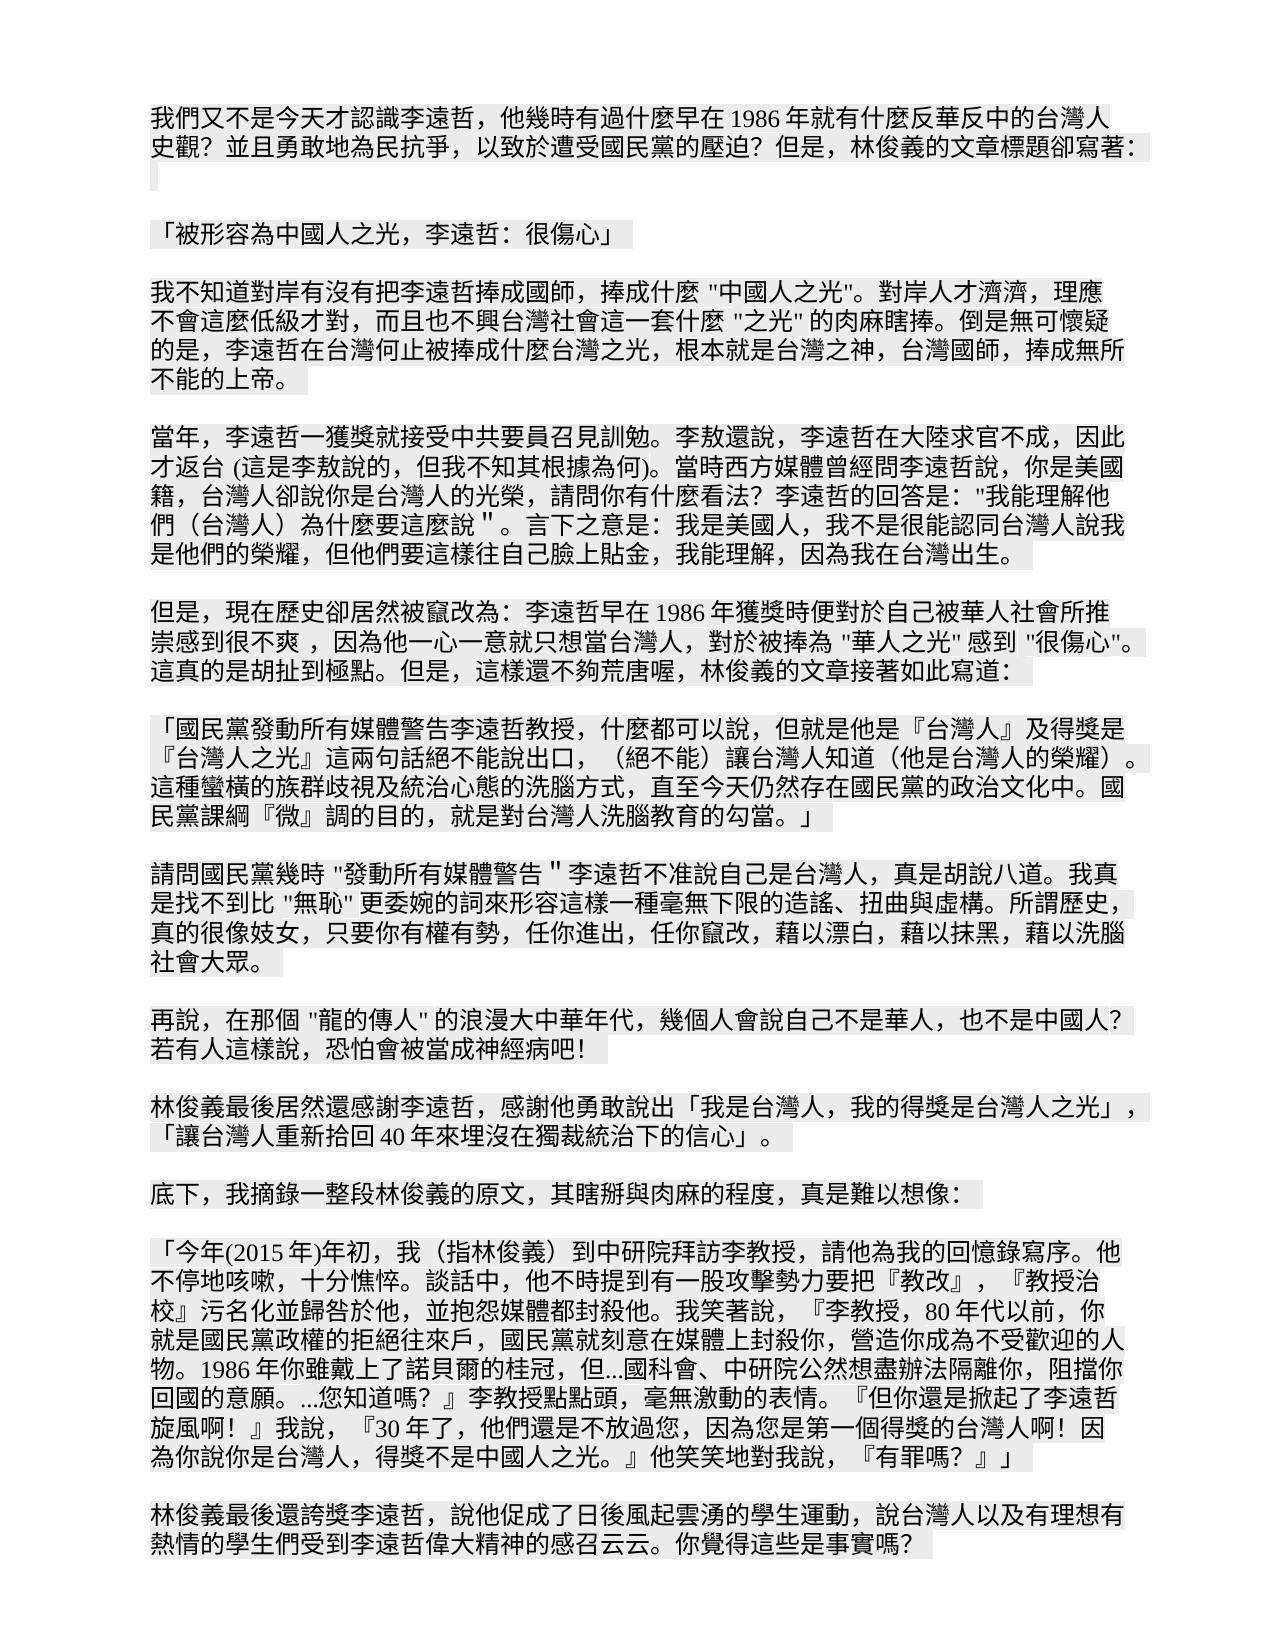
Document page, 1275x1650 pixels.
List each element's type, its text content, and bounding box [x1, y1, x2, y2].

text 寫好了兩天放著，不知該不該貼。這是接續之前寫的 (講到跟林義雄初次會面那一篇)，很瑣碎，冗長，沒什麼營養，只是既然講到李遠哲，不妨就接著說說。你可以拿它當成一個最為微不足道的例子來看，看看那些明明白白的所謂歷史，不過才幾年的時間，究竟如何被扭曲。把這樣一種微不足道的扭曲，乘以一百萬倍，恐怕才是歷史扭曲之真實樣貌。 1. 歷史與主流 在這島上，所謂歷史，基本上就是主流政治勢力根據自己的利益與政治需要所編寫的一套神話。我之所以深知這一切，不是透過資料研讀而來，而是因為我是歷史中人，我是在這個歷史中一步一血淚地走過來的。那是一個什麼樣的時代，什麼樣的人，做了些什麼樣的事，我們會不清楚嗎？不過才幾年的時間，我們都還活著，但所謂歷史與真相卻早已面目全非。 最近要搬家，因為新家空間小了一半，被迫得把許多東西包括書籍賣掉或送人。我的書架上有兩排有關醫學理倫的英文書，是20幾年前我去英國留學的前兩年，林俊義老師送我的。他那時候好像也要搬家，搬離東海大學的宿舍，於是我就接收了他好幾大箱的書。林俊義似乎自古以來就很崇拜李遠哲，1986年，當李遠哲獲得諾貝爾獎時，林俊義在報紙上寫了一整個版面的長文加以推崇。我是從那時候才意識到李遠哲的各種言行。我發現，不管誰當權，不管是在紅的、藍的或綠的等各種旗子下，他都非常吃得開。他的言行，始終都 "剛剛好" 與主流完全吻合。這本是一般人的生命常態，不是什麼道德問題，唯有當當事人刻意去扭曲歷史或迎合主流迎合得太離譜時，才會成為一種道德問題。 比方說，當核電政策是台灣社會的一個不容質疑的絕對主流時，李遠哲就是一個以專家姿態出現的積極擁核人士，而且把話講得很滿很絕對，彷彿沒有核能，人類就會因為氣候問題而滅亡似的，只有愚夫愚婦才會反核。但是，當核能風向逐漸轉變，他竟然又同樣以專家身份說核電絕不可行，彷彿核能之恐怖，將使得我們的子子孫孫滅亡。正反態度當然可以轉變，但如此巨大轉變的理由呢？ 統獨也一樣，當統派勢力是台灣社會的唯一主流思維時，李遠哲不折不扣就是個統派，十分明確地反對台獨，一直到阿扁當總統的頭幾年，李遠哲仍然主張統一。統獨的正反態度當然可以轉變，重點是，你是幾時轉變的呢？例如，我在1987-1998年這十幾年之間，是個不要命的台獨份子，直到1998年之後，來到海外，看多、看清了更多對岸與國際之間的事，有點明白了什麼是生活，什麼是民主自由與人權的真實意涵，特別是看到美國四處侵略屠殺與不擇手段的經濟掠奪，為所欲為，於是轉向支持兩岸統一。 但是，李遠哲卻不是這樣，當統一是社會主流時，他不顧旁人的道德眼光，硬是接受國民黨的招安與重用，為統一背書；當整個時代變成綠油油一片時，他竟然也立即跟著綠油油；而且還竄改歷史，彷彿他老早就是個飽受國民黨打壓的台獨鬥士似的。 2. 國民黨曾打壓李遠哲嗎？ 去年 (2015年) 的8月29日，綠油油的民報登了一篇林俊義的文章，大標題寫著："當年拿諾貝爾獎，李遠哲卻被國民黨政府封殺"，我看了很驚訝，當年國民黨抬舉李遠哲都來不及了，幾時打壓、封殺過他？林俊義的文章是這麼寫的： 「1986年李遠哲獲得諾貝爾獎，應該是台灣難得的榮耀，但是，李遠哲卻被當時的國民黨政府刻意隔離、阻擋回國，而且還在媒體封殺，營造他是『不受歡迎的人物』。」 林俊義甚至還瞎掰說什麼「國科會、中研院公然想盡辦法隔離李遠哲，阻擋李遠哲回國」。 這些都不是事實，而且與事實完全相反。你用肛門想也知道，拉攏諾貝爾光環加身的李遠哲都來不及了，國民黨沒事幹嘛封殺、排擠、阻擋這樣一個極其乖巧順服的名人？ 3. 李遠哲自古以來就反國民黨？而且秉持反中反華的所謂台灣人史觀？ 林俊義的文章還說： 「李遠哲把生命後面的30年奉獻給台灣，展現了知識份子意圖改造台灣的勇氣及行動。...李教授正努力撰寫大家殷切期盼的回憶錄，希望早日付梓，讓國人瞭解做為第一位台灣人諾貝爾獎得主的科學家，如何在他專業努力耕耘之外，如何以一位台灣人的歷史觀，以及一位知識份子的勇氣，道出國民黨統治台灣、歧視台灣人及本土文化的不滿，並無忌諱地站在在野黨的立場，為人民說話。」 這就更加完全瞎掰胡扯了，完全背離基本事實。如我之前所說，李遠哲一獲獎，馬上飛去北京接受鄧小平與江澤民等人的訓話與召見獎勵。至少在西元2003年之前，李遠哲從來沒有一絲絲的什麼 "台灣人史觀"，有的全是大中華統一史觀，更不用說什麼反抗國民黨強權的 "知識份子的勇氣"，真是胡扯到極點。你知道他唯唯諾諾被鄧小平等人召見時，鄧小平講了些什麼話嗎？我把鄧小平的談話全文貼出來。鄧小平說： 「我們都是立足於振興中華民族，口號是振興中華。不管怎樣，我們都是一個根，但如果光是根深蒂固，不發揚光大，我們都是沒有什麼光彩的。我們人口這麼多，地方這麼大，要急起直追。關於祖國統一問題，我們寄希望於台灣當局，寄希望於台灣人民。台灣是中國領土的一部分。中國不實現統一，台灣的地位是不穩定的。不知哪一天，就會被人拿走。看來，只有按一國兩制的辦法才能實現祖國的統一。 統一祖國是幾千年來中華民族的共同願望。台灣現在儘管在經濟上比大陸好，但差距在縮小。差距縮小在下個世紀 (按：即現在這個世紀) 五十年代會表現得更明顯。那時，中國將達到中等發達國家的水準，大陸的實力將大大超過台灣。如果國民生產總值達到人均四千美元的話，按十四、五億人口計算，就意味著國民生產總值將達到六萬億美元。那時大陸的科學肯定比現在強，人才也會比現在多得多。中國人臉上開始有光彩是什麼時候？是新中國成立以後。祖國統一後，所有中華民族的子孫就不僅是站起來了，而且飛起來了。 按照一國兩制方針解決統一問題後，香港、澳門、台灣的制度五十年不變。五十年以後，香港、澳門、台灣在整個國家經濟上的比重更小了，這就更沒有變的必要。」 如果按照時下台灣扣人紅帽子的標準，這就是所謂親中賣台的台奸。難道你能舉出一個例子，說明李遠哲曾經有過什麼以反中、反華為核心概念的 "台灣人史觀" 嗎？更不用說什麼早在1986年就秉持 "知識份子的勇氣" 和 "台灣人史觀" 對抗國民黨並飽受國民黨的打壓。謊話、神話能捏造到這種地步，實在荒唐透頂。 1990年，國民黨正式成立國家統一委員會 (簡稱國統會)，該會目標就是確立兩岸統一的具體進程，分為短期、中期與長期三階段，逐步達成中國統一、創造一個偉大新中國的目標。李遠哲當年應國民黨之邀，回台擔任國統會委員。後來，西元2000年，阿扁當總統，繼續任命李遠哲擔任所謂 "跨黨派小組" 的召集人，持續推動兩岸關係。在 "跨黨派小組" 召集人的任內，李遠哲始終主張 "應該回到一九九二年「各自以口頭聲明的方式表述一個中國原則」的共識，並在既有的基礎上恢復協商"。阿扁聽了不高興，甚至還由總統府發表聲明澄清說這只是李遠哲的個人意見，不能代表跨黨派小組的結論。但是，李遠哲在往後幾年中仍然持續表達他反對台獨並支持 "一中原則、各自表述" 的基本態度，並批評李登輝的兩國論，就連大陸官方都因此對於李遠哲反台獨之 "深明民族大義＂公開大加讚賞。 就如前一篇留言所說，我在1991年跟林義雄初次會面時的主要談話內容之一，就是有關李遠哲在前一年 (即1990年) 接受國民黨之邀，隆重回台擔任國統會委員的重大新聞事件。我知道引用別人的私下談話並不公平，因為那畢竟是私人談話，無從驗證。所以，我也不便講得太具體，只能說，當時林義雄對李遠哲接受國民黨的邀請擔任國統會委員、推動兩岸統一事務是很不以為然的。但林義雄說，這不令人意外。他說，台灣的學者向來就是這樣，只要當權者一招手，馬上就來。 李遠哲在兩岸關係的態度上，一直是反獨促統的，直到最近幾年才似乎調整為綠油油的所謂台灣人反華反中立場。再舉個例，在國統會十多年之後，也就是阿扁當總統時，舊國民黨時代的調查局特務謝長廷擔任民進黨黨主席。有一天，李遠哲和謝長廷餐敘，席間謝長廷明確表達、後來並四處宣揚民進黨事實上 "並不排除統一" 的基本立場，李遠哲還公開表示肯定與認同，並稱讚謝長廷主席此一說法 "兼具理性與善意" 的思想價值。 4. 李遠哲被捧為 "華人之光" 很傷心，因為他只想當台灣人？國民黨卻動用所有媒體禁止他說自己是台灣人？ 我們又不是今天才認識李遠哲，他幾時有過什麼早在1986年就有什麼反華反中的台灣人史觀？並且勇敢地為民抗爭，以致於遭受國民黨的壓迫？但是，林俊義的文章標題卻寫著： 「被形容為中國人之光，李遠哲：很傷心」 我不知道對岸有沒有把李遠哲捧成國師，捧成什麼 "中國人之光"。對岸人才濟濟，理應不會這麼低級才對，而且也不興台灣社會這一套什麼 "之光" 的肉麻瞎捧。倒是無可懷疑的是，李遠哲在台灣何止被捧成什麼台灣之光，根本就是台灣之神，台灣國師，捧成無所不能的上帝。 當年，李遠哲一獲獎就接受中共要員召見訓勉。李敖還說，李遠哲在大陸求官不成，因此才返台 (這是李敖說的，但我不知其根據為何)。當時西方媒體曾經問李遠哲說，你是美國籍，台灣人卻說你是台灣人的光榮，請問你有什麼看法？李遠哲的回答是："我能理解他們（台灣人）為什麼要這麼說＂。言下之意是：我是美國人，我不是很能認同台灣人說我是他們的榮耀，但他們要這樣往自己臉上貼金，我能理解，因為我在台灣出生。 但是，現在歷史卻居然被竄改為：李遠哲早在1986年獲獎時便對於自己被華人社會所推崇感到很不爽 ，因為他一心一意就只想當台灣人，對於被捧為 "華人之光" 感到 "很傷心"。這真的是胡扯到極點。但是，這樣還不夠荒唐喔，林俊義的文章接著如此寫道： 「國民黨發動所有媒體警告李遠哲教授，什麼都可以說，但就是他是『台灣人』及得獎是『台灣人之光』這兩句話絕不能說出口，（絕不能）讓台灣人知道（他是台灣人的榮耀）。這種蠻橫的族群歧視及統治心態的洗腦方式，直至今天仍然存在國民黨的政治文化中。國民黨課綱『微』調的目的，就是對台灣人洗腦教育的勾當。」 請問國民黨幾時 "發動所有媒體警告＂李遠哲不准說自己是台灣人，真是胡說八道。我真是找不到比 "無恥" 更委婉的詞來形容這樣一種毫無下限的造謠、扭曲與虛構。所謂歷史，真的很像妓女，只要你有權有勢，任你進出，任你竄改，藉以漂白，藉以抹黑，藉以洗腦社會大眾。 再說，在那個 "龍的傳人" 的浪漫大中華年代，幾個人會說自己不是華人，也不是中國人？若有人這樣說，恐怕會被當成神經病吧！ 林俊義最後居然還感謝李遠哲，感謝他勇敢說出「我是台灣人，我的得獎是台灣人之光」，「讓台灣人重新拾回40年來埋沒在獨裁統治下的信心」。 底下，我摘錄一整段林俊義的原文，其瞎掰與肉麻的程度，真是難以想像： 「今年(2015年)年初，我（指林俊義）到中研院拜訪李教授，請他為我的回憶錄寫序。他不停地咳嗽，十分憔悴。談話中，他不時提到有一股攻擊勢力要把『教改』，『教授治校』污名化並歸咎於他，並抱怨媒體都封殺他。我笑著說，『李教授，80年代以前，你就是國民黨政權的拒絕往來戶，國民黨就刻意在媒體上封殺你，營造你成為不受歡迎的人物。1986年你雖戴上了諾貝爾的桂冠，但...國科會、中研院公然想盡辦法隔離你，阻擋你回國的意願。...您知道嗎？』李教授點點頭，毫無激動的表情。『但你還是掀起了李遠哲旋風啊！』我說，『30年了，他們還是不放過您，因為您是第一個得獎的台灣人啊！因為你說你是台灣人，得獎不是中國人之光。』他笑笑地對我說，『有罪嗎？』」 林俊義最後還誇獎李遠哲，說他促成了日後風起雲湧的學生運動，說台灣人以及有理想有熱情的學生們受到李遠哲偉大精神的感召云云。你覺得這些是事實嗎？ 5. 李遠哲在1987年就當面對著鄧小平為台獨發聲？ 1986年，李遠哲獲獎後不久，便接受鄧小平與江澤民等人的召見，嘉勉他對祖國的貢獻，並以統一祖國大業之使命公開訓勉之。但李遠哲卻在20年後（即2006年）的四月十日公開表示他當年有多麼英勇，當面對著鄧小平訴說台獨人士是愛國的，訴說台獨是在腐敗的獨裁壓迫下產生，訴說台獨乃是出於對共產黨及國民黨的腐敗獨裁之不滿，是一種 "反壓迫＂。你相信嗎？你相信李遠哲在1987年對著鄧小平講這些話嗎？我當然不信，因為我不是腦殘，也還沒有失智跡象。 如前所述，在1986-1987年那個戒嚴年代，依照戒嚴令，聚眾抗爭者死，而且是唯一死刑罪，從來無人敢犯此天條。這也是為什麼當年 (1986年5月19日) 我們一群人在龍山寺聚集，準備前往總統府向蔣經國抗議戒嚴令時，很多人，包括我在內，在出發前都寫下遺書，因為那是台灣長達38年的戒嚴令底下的第一次大型群眾抗爭，你很可能從此一去不返。在那個年代，只要稍微批評一下政府，往往就會惹禍上身。在那個年代，整個島內，99.99999%的台灣人 (至少在嘴巴上) 都認為自己是中國人，當然更是華人。除非你有九條命 (恐怕都還不夠用)，否則在李遠哲被鄧小平召見的那個戒嚴年代，哪有人敢主張台獨並且說自己不是華人也不是中國人 (不是華人，難道是基因突變)？ 6. 在那個年代，所有台灣人都自認是中國人 在那個戒嚴年代，確實有極少數台獨人士，例如黃華，例如我的朋友魏廷朝，但這些人全都關在黑牢裏，當時根本沒有所謂台獨運動的存在，鄧小平怎麼可能會跟你提到一個在當時根本不存在的東西？而且還請你來解釋台灣人嚮往台獨的原因？太扯了吧。在那個年代，台獨是完完全全徹底的禁忌，是要砍頭的。在一般人的想法裏，如果有人主張台獨，意味著瘋狂、人格病態、喪心病狂與數典忘祖。總之，當時哪來什麼台獨運動？哪來什麼台灣人因為反壓迫而主張台獨，以致於讓鄧小平感到很納悶，而必須跟李遠哲請教台獨的緣由？要瞎掰個人英勇事蹟，也該有點基本常識。 在戒嚴時期，直到八零年代末期，誰會說自己不是中國人？所有台灣人都是以中國人自居的。比方說，反抗精神最強烈的林義雄，在他競選省議員的一份文宣上就以 "堂堂正正的中國人" 自我期許。刊登林俊義這篇文章的 "民報" 創辦人陳永興，一位我昔日非常尊敬的政治與醫界前輩，同時也是我在門諾醫院的精神科同事，是一位跟林義雄一樣，為人正直、無私地反抗國民黨的黨外前輩，都是台獨意識非常強烈的人。他在大約1985-1986年申請到柏克萊大學念了一年的公衛碩士，返台後出版了一本書叫 "柏克萊沉思"，書裏頭不也口口聲聲 "發揚中國的新精神"之類。 再比方說，過去這些年來簡直綠到發黑的李筱峰，在他念碩士第一年時我就認識他了；在他八零年代所出版的書裏頭，不也字字句句口口聲聲寫著國父的偉大行為與思想，寫著我們如何發揚中華文化的新精神之類。那個年代，哪個人不是這樣？ 李遠哲是1987年晉見鄧小平，那時候的台灣，台獨運動根本不存在，哪會需要李遠哲去對著鄧小平為台獨請命。姑且不說當年國民黨的黑牢槍砲伺候，就算是一般人，一聽到台獨，肯定會把你當成過街老鼠或精神異常與人格變態那樣的人看待。別說什麼主張台獨，就連批評一下國民黨貪污，在當時的社會中也極其罕見而敏感。 7. 1987年鄭南榕首次公開宣告台獨 1987年四月中旬的哪一天我忘了，鄭南榕突然石破天驚地公開喊出台獨。他在台北金華女中的一次群眾演講聚會中，無預警地說出 "我叫鄭南榕，我主張台灣獨立！" 那是第一次有人公開提著頭不要命地喊出台獨。那時我雖是大學生，但同時也在黨外雜誌社工作，記得當鄭南榕不要命地喊出台獨後，黨外圈子內竟然一片嬉笑嘲諷與猜疑，比方說有兩位當過黨主席、如今綠到發黑的民進黨大老(念在昔日交情，姑隱其名)，就對著我拿鄭南榕開玩笑，說他這個人 "怪怪的"，頭殼 "怕帶帕帶"，意思就是腦袋有洞，腦子進水了。並且還叫我離鄭南榕遠一點，說他是外省人，之所以敢這麼大膽，一定是國民黨故意叫他這麼幹，以便引蛇出洞，一網打盡。我為此還對這兩位大老開罵。後來不久，我就離開了黨外雜誌社。 鄭南榕開了台獨的第一槍之後不久，我在高醫校園的一次史無前例的所謂學生非法集會中，對著台下的同學們說："各位同學，還有各位爪爬仔 (即特務)，請你們準備好錄音機，因為我接下來要講一些很重要的話"。接著我就學鄭南榕的句子說："我叫陳真，我主張台灣獨立"。我這幾話才一說完，就連一些原本支持我的同學們也嚇到了，當場在後台高喊說："完蛋了！陳真發瘋了！趕快把他拉下來！" 那一天，我在講完主張台獨那句話之後，並沒有回去宿舍，一個人在街上恍恍惚惚地晃了一整夜，心裏一直在想：我怎麼辦？我的父母怎麼辦？我的人生和所有前途，甚至我的生命，是不是到此就要畫下句點？我會不會連累到我的父母？我該做些什麼來保護他們以免被我牽連？一整個深夜就這樣漫無目的在街上走著，那種絕望的痛苦心情，難以言喻。 8. 1988年，江蓋世主張 "人們有喊台獨的自由" 隔年，1988年，江蓋世發起史上第一次的台獨環島行軍，我也有參加，往往只有小貓兩三隻，畢竟在那年代，幾個人敢參加？除非不要命了。而且，就像過街老鼠一樣，經常遭到 (顯然是國民黨唆使的)流氓與黑道的痛毆與人身安全威脅。其實江蓋世當時並不是宣揚台獨，而是宣揚 "人們有主張台獨的自由"。但是，幾乎沒有一個媒體敢報導這個台獨行軍活動。位於高雄的 "民眾日報" 是當時極少數例外敢報導的媒體。但你知道它是怎麼報導的嗎？報社記者來現場拍個照，江蓋世舉個白布條，上面寫著："台灣人有主張台獨的自由"。結果報社刊出這張照片時，"台獨" 這兩個字竟然整個塗掉，變成 "台灣人有主張 () () 的自由"，根本不知道它是在報導什麼。 民眾日報是當年最敢於唱主流反調的媒體，尚且如此畏懼，更不用說一般人了。各位可能不知道民眾日報，它是當時最敢於刊登異議言論的一個很小的報社，總部就位於高雄。它曾刊出一篇報導，標題是 "30位旅美前國軍將領建議政府：取消戒嚴令另訂他法"，結果立即被國民黨政府處以停刊七天的嚴厲處分，理由是說民眾日報 "為匪張目"，"為匪宣傳"。 9. 1989年鄭南榕自焚 各位知道鄭南榕為了什麼原因被以叛亂罪移送嗎？他是在1988年的年底，或是大約1989年的年初吧，刊登了旅日學者許世楷的 "台灣共和國憲法草案"。不過只是一篇學者文字，立即引起軒然大波，國民黨的李登輝非抓鄭南榕入獄不可，鄭南榕認為這僅僅是一種言論自由，不應有罪，拒絕受審，揚言國民黨絕對抓不到他的人，只能抓到他的屍體，於是展開長達71天的自囚於雜誌社，每天睡沙發。我當時書桌牆上就貼著一張鄭南榕在沙發上入睡的照片；可能夜裏天氣有點冷，他睡覺時，不自主地一隻手就伸入自己胸口毛衣內取暖。我對那孤獨模樣覺得很感動，所以一直就把那張照片貼在我的書桌前牆上。自囚71天後，李登輝派人攻堅企圖逮捕，鄭南榕便以事先準備好的兩桶汽油自焚。 我要說的是，那時都已經1989年的四月了，台獨仍然是絕對禁忌，更不用說1987年李遠哲被鄧小平召見的年代，台灣哪來什麼台灣人為了反壓迫的台獨運動而必須讓李遠哲去為台灣人民向鄧小平聲討正義？ 10. 反戒嚴抗蔣家是會死人的 再舉些例，就說1987年吧。那一年，黃昭輝好像是出來競選國大代表。競選期間，他製作了一張傳單，竟然引起軍、警、特大軍壓境包抄競選總部，就像搶匪一樣，企圖搶奪那張傳單，防止散發。我人在現場，一個軍、警、特的高層軍官揚言，一張傳單也不許外流；他甚至賭上自己的性命，竟然在一片混亂中橫躺在宣傳車輪子下，企圖阻止車子的前進，揚言就算死也要查扣這份傳單。究竟那張傳單有著什麼照片如此恐怖？大約是2008年，民進黨參與總統大選時的最後一夜造勢晚會的現場大螢幕上，我從電視上竟然還看到這張照片。那張照片至少有四、五人，一個是黃昭輝，一個是林美容，一個好像是湯金全 (我不是很確定)，一個就是我，我們幾個人共同舉著一塊布條，上面寫著犯大忌的六個大字："反戒嚴，抗蔣家"。 一年後，蔣經國突然宣布取消戒嚴。我要說的是，當年要求解嚴都已如此恐怖，必須寫遺書，必須拿一條小命去爭取，更不用說台獨了。 11. 1991年甚至都還有 "獨台會" 案 甚至到了政治氣氛已經幾乎全面開放、已經完全沒有危險的1991年，都還會發生像 "獨台會" 那樣的荒唐案件。幾名學生，僅僅只是閱讀史明的 "台灣人四百年史"，情治單位就懷疑他們加入史明的台獨組織，於是進入校園逮人。我和江蓋世等幾個人，便也集體向檢調單位自首，表明自己也已加入史明的獨台會，要求被捕。我還寫了一封掛號信給當時應該是擔任行政院長的郝柏村，表示我目前任職於馬偕醫院，我叫陳真，我主張台獨，並且樂意加入任何可以推展台獨的組織，希望司法單位能儘速把我繩之以法。 1991年，政治上都已經毫無危險的一個年代了，都還會發生像獨台會這種荒唐案子，更何況是解嚴前後的八零年代，台灣怎麼可能會有什麼反獨裁壓迫的台獨運動需要李遠哲去向鄧小平請命？ 12. 連兒童人權都是一種絕對禁忌 就說我在1989年發表的 "台灣兒童人權報告" 吧，我在那一年年底被以叛亂罪移送法辦，除了因為替 "新國家連線" 的候選人助選之外，這篇兒童人權報告自然也是我陰謀反政府的罪證之一，可是，你去網路上找找看還找不找得到，如果找得到的話，不妨仔細讀一讀，看看它究竟有什麼恐怖陰謀之處？一點也沒有。當年很多人看了那文章淚眼汪汪，因為我只是寫台灣貧病兒童的各種悲慘處境。你知道我為什麼犯大忌嗎？因為，在1988-1989年的那個年代，不要說台獨啦，就連 "人權" 或甚至連 "台灣" 這幾個字都犯忌。而我不但寫出 "人權" 報告，而且還史無前例地寫出 "兒童人權" 報告。記得曾有一位情治人員在高醫安全室，拿著我寫的那篇 "兒童人權報告"，對著幾位高醫教官大吼大叫說："這個人 (指我) 絕對不是一般的學生！正常學生怎麼可能會關心這些事！" 意思是說我一定是匪諜，滲透在校園裏臥底，準備顛覆政府。 在當年台灣社會一般人的主流思維裏，"人權" 二字是犯忌的，有問題的，心態不單純的，更不用說 "兒童人權" 了，更是極度可疑而偏激。套句我所仰慕的劉峰松和翁金珠當年對我那篇兒童人權報告的評語，他們說，初次光看到題目時就嚇了一大跳，"怎麼連兒童也有人權"？連黨外同志都感到刺耳，更不用說向來高壓敵視人權的國民黨了，當然更不可能放過我。事實上，我們如今已耳熟能詳的 "聯合國兒童權利公約"，就是在我發表兒童人權報告的同一年，也就是27年前的今天 (1989年11月20日) 才通過，而我那篇報告因為在海外醫學組織獲獎，有人把它翻成英文，寄給聯合國兒童基金會 (UNICEF) 及一些國際人權團體，讓國民黨政府很難堪，更使得國民黨決定以叛亂罪把我繩之以法。 即使到了1992-1993年，人權仍然犯忌。比方說，當我在馬偕醫院工作時，有一次不小心說溜嘴，在院內開會時說 "我們應該要多多考慮一下病人的安危和權利"，就這樣一句話，都能在醫院引起軒然大波，同事或主管們會指責你 "以政治污染醫院"，因為，在那個年代，"人權" 就等於 "反政府的政治陰謀"，當時的主流基本思維就是這樣。 這些事，現在聽起來肯定很玄，很不可思議，但時代就是這樣，並不希奇。你看，咱們當下無數不可思議的怪事醜事，例如整個島嶼普遍仇視敵視輕視大陸人或華人，卻反倒極其仰慕動輒傷害台灣的日本，現在的人們不也同樣覺得很自然，很正確，甚至把反中反華的一些人品不端的投機份子捧成英雄與偶像；反之，若有誰說上大陸幾句好話或主張統一，就好像是什麼人格有問題的過街老鼠似的。但是，二、三十年後，當你再回頭看，你一定會覺得很荒唐，政治居然可以把一整個社會的人洗腦成那樣子。 13. 連以西元紀年都犯忌 這年頭的任何正常人一定會很納悶，媽的，那樣一篇對於貧病兒童的處境充滿柔弱哀愁以及一堆數據的文章，究竟犯了什麼大忌，必須讓我以家破人亡為代價？你一定不敢相信，就連寫到 "台灣" 或 "台灣原本美麗" 等等這樣一些字眼都還是犯大忌。大學時，我寫一堆文章，習慣以西元紀年，連這樣也不行，統統成為我的叛國罪證，說我就是因為堵爛中華民國，所以才不願以民國紀元。就連在高醫的各種考卷，想不到也被蒐集成為我的叛國證據，因為那些考卷我也都是以西元填寫考試日期，這意味著我很早就有反對中華民國的臺獨思想毒素。 14. 連三角形也犯大忌 這還不夠離譜，應該是差不多1988年左右吧，高醫向來有個醫療服務團，正準備要出團上山去義診前夕，突然被校方喊停。我沒參加醫療團，但是，團長是我同班同學，而且向來與我走得很近，於是情治單位就認定是我在背後操控，說我企圖藉著義診，壯大反政府的勢力。於是，高醫校方便聽命於情治單位，臨時禁止醫療團的所有出訪活動。指控罪證之一是高醫醫療團的團徽之中有個類似斗笠的三角形。情治單位說，斗笠就是台獨。我聽不懂，經過他們的講解，我才知道，原來斗笠的外形不是尖尖的一個三角形嗎，類似台灣的 "台" 字上半部那個三角形，意思是說，我以斗笠外形暗示 "台" 字，而 "台" 字就是暗示著 "台獨"。很荒唐是吧，但那個年代的尺度就是這樣。那樣一個時代背景，哪來什麼台灣人普遍反壓迫的什麼台獨運動？ 15. 勇敢的台灣時報？ 再舉個例，大約也是1987-1988年吧，這個 "大" 事件的正確日期我忘了，但應該是在解嚴之後，算是政治高壓已經開始大幅鬆動的年代。有一天，黨外圈子很多人都很興奮，爭相走告，說台灣時報有大事情發生。什麼大事呢？大家說，台灣時報那天的報紙社論非常非常猛，痛批國民黨，大快人心。我趕緊也去買一份台灣時報來看。猛在哪呢？猛在那篇社論中，"呼籲" 政府應該多多用心在政策的策畫與推展，要多聆聽民意，因為，不顧民意的政治就是苛政，"苛政猛於虎" 啊。就這麼一句 "苛政猛於虎"，讓大家熱血沸騰了！真是好感人，好勇敢，我們的媒體居然敢 "呼籲＂政府要多留意施政品質，居然敢以"苛政猛於虎＂這樣尖銳的字眼來提醒政府要顧及民意！ 這年頭的正常人看了這樣 "勇敢＂的社論會熱血沸騰嗎？應該不會吧，倘若會的話，也許有需要來掛我這一科了。可是，在八零年代蔣經國主政下，這篇台灣時報的社論確實是有點不要命了。我還特地把它剪下來留念。我舉這例只是要說，你應該明白不同年代的不同真實樣貌，假若要虛構歷史為自己抹胭脂粉，好歹也先搞清楚基本的時代背景吧，瞎掰也該有點常識。 16. 你知道民進黨黨名為何沒有台灣二字嗎？ 民進黨最喜歡捧出台灣二字，但你知道為什麼當年民進黨建黨時，黨名卻沒有 "台灣" 嗎？因為在那個年代 (1986年)，就連 "台灣" 二字也都是一種很敏感的禁忌字眼，動輒就會往台獨方面扣你大帽子。所以，倘若我沒記錯，應該就是當年的國民黨調查局特務謝長廷提議不要把台灣二字納入黨名，而只採用 "民主進步黨"，以免國民黨以 "台灣等於台獨" 做為藉口，一舉把黨消滅，統統抓去關。 17. 鄧小平有可能在1987年特地問李遠哲為何民進黨要推動台灣獨立嗎？ 李遠哲說，他當年 (1987年) 被鄧小平召見時，鄧小平問他為何民進黨要推動台獨。李之所言，絕非事實。因為民進黨在1987年才剛創黨不到幾個月，連 "台灣" 二字都不敢加入黨名，哪有可能推動什麼台獨運動？如上所說，直到一兩年後，當鄭南榕首度以個人身份公開主張台獨時，當時的民進黨甚至還一片嬉笑嘲諷，而且，越往黨的高層，越是如此，並且還散播大量耳語說鄭南榕是國民黨的特務，理由是：若非特務，怎麼可能那麼大膽主張台獨？ 再說，當年在島內，民進黨在一般人心目中，是一個非常邊緣而且心態異常、根本不值得正視的一個病態野心組織，每次電視新聞播報員 (例如李豔秋) 一講起民進黨，前面都會一律加上 "所謂" 二字，亦即 "所謂民進黨"，意味著這是一個由一小撮異常病態、人格有毛病的壞人或流氓所組成的一個非法且根本不值得正視的烏合組織，更不用說蔣經國主政下的國民黨政府了，當年哪會抬舉你民進黨？連民進黨三個字，很多大官根本不屑說出口，更不用說遠在天邊的鄧小平了。 一般人對當年民進黨的態度當然也一樣。比方說，我常舉例的一件往事，1989年，我在如今綠油油的彰化基督教醫院當實習醫生時，有個我認識的民進黨黨工，因為癲癇及躁鬱症前來精神科住院，我當時剛好在精神科實習。一位如今綠到爆的醫界前輩蒞臨指導，教大家如何看診與治療。當護士報告這位病患的病情與個人資料時，一提到他是民進黨籍，全場立刻發出笑聲，那個笑聲的意思是一種鄙夷，意味著 "難怪" 會來精神科住院，意味著民進黨本來就是一群瘋子或人格病態的代名詞。 這位醫界大老當場很嚴肅地教導大家說，看診一定要很細心，各種資訊都不能輕易放過。他說，就像這個病人是民進黨籍，我們就要立刻很小心地思考說，他是不是有人格異常或被害妄想、政治妄想等這方面的問題。我是民進黨建黨黨員 (不過醫院同事們大多不知道)，聽這醫界大老這麼一說，看他煞有介事的表情，我當下以為他只是在開玩笑，於是噗嗤一聲笑了出來，沒想到他是當真的，而且大家聽了猛點頭，非常佩服這位醫界大老明察秋毫的看診能力與經驗指導。 我這故事只是要說，就算在1989-1990年那樣一個政治上已經非常開放、幾乎已經沒什麼危險的年代，民進黨依然是一個主流人們所不屑的東西，更不用說大權在握的蔣經國或是接棒的李登輝了，當然就更不用說鄧小平了，他搞不好在 1987年時連民進黨三個字怎麼寫都不知道，怎麼可能會去問李遠哲為何民進黨或台灣人普遍要搞台獨。民進黨那時候也根本還沒有台獨，有的頂多也只是講到自決。也就是說，我們並不主張台獨喔，我們只是希望台灣的前途由台灣人自己投票決定。國民黨說，這就是台獨。民進黨則說，我們主張的是民主，請不要用台獨一詞來 "侮辱" 我們。 當時，民進黨成立後大約一兩年吧，也就是1987-1988年左右，有一本 "台灣前途自決論" (正確書名我忘了)，書中有一篇也許上萬字的演講稿，就是當年謝長廷主講。他那時候曾經和趙少康辯論台灣是否應該自決，相當受矚目，因為議題十分敏感。我花了一整個大半夜的時間，徹夜沒睡，連夜把那次的演講寫成文字，收錄在那本 "台灣前途自決論" 的書裏頭。那年代的民進黨，頂多就只敢講到自決，而不敢公然觸及台獨。直到1988年，才又進展到所謂的 "四個如果"，簡單說就是："如果中共打台灣，我們才會主張台灣獨立"。這四個 "如果"，其實就等於馬英九常講的不統不獨不武。 結語： 歷史千年一瞬，一瞬千年，說長不長，說短不短，就像一條往前豌蜒的線，不知從哪來，不知去向何方；線上無數的點，道不盡，說不完。講這些，與其說是在批評李遠哲，不如說我只是想引起人們對於主流所謂歷史的一個最基本應該有的疑慮。過去這二十幾年綠油油的綠化過程中，親眼看著歷史就這樣毫無一絲羞恥地虛構與扭曲，藉以造神、漂白，藉以洗腦、抹黑，藉以鬥爭異己，醜化敵人，黨同伐異，排擠非我族類。 至於李遠哲，我對其個人並無惡感，同時也相信他的基本為人，因此我敢大膽指正批評。所謂寧可得罪君子，切莫得罪小人。李遠哲好歹是個君子，倘若面對無數小人，我是盡量連吭都不敢吭一聲的。過去這二十幾年綠油油的綠化過程中，我常聽到各路志得意滿、吃香喝辣的主流人士 "話當年"，總是把自己講得老早就是對抗國民黨的勇士！許多年輕一代的人，信以為真，於是就好仰慕好佩服，完全不懷疑。但我跟你說，就我所聽到的這一切主流人士之 "話當年"，幾乎從來沒有一句話是真的，全屬瞎掰虛構。當年根本沒有他們的身影，有的話也全都在主流一方，而非在反抗者一方。所謂讀書人的品性，確實是遠遠比不上一般人的正直與單純。 我講的這些，你信或不信，我沒法控制，但很多事，你其實稍微有點基本常識就能看穿無數謊言與虛構。 對岸人士在理解台灣時，也常犯了這樣一個基本錯誤，比方說，總是把時下流行的這樣一些吃香喝辣的所謂台獨人士與各種流行的社會現象 (例如反中反華)，想像成一種彷彿 "本質性"、"一貫性" 的信念或信徒。事實上，這一切似乎比較適合從利益或者說生意的觀點來看，例如商品、廣告、客戶、話術與行銷策略、成本與利潤等等，你用這樣的角度來看島內政治或許會比較接近真實。把廣告當成歷史真相是很荒唐的，把商品誤認為政治信念更是可笑，至於所謂偉大的人民呢，其實就是飽受廣告摧殘或催眠的無知客戶。 陳真2016. 11. 20. [150, 75, 1125, 1559]
